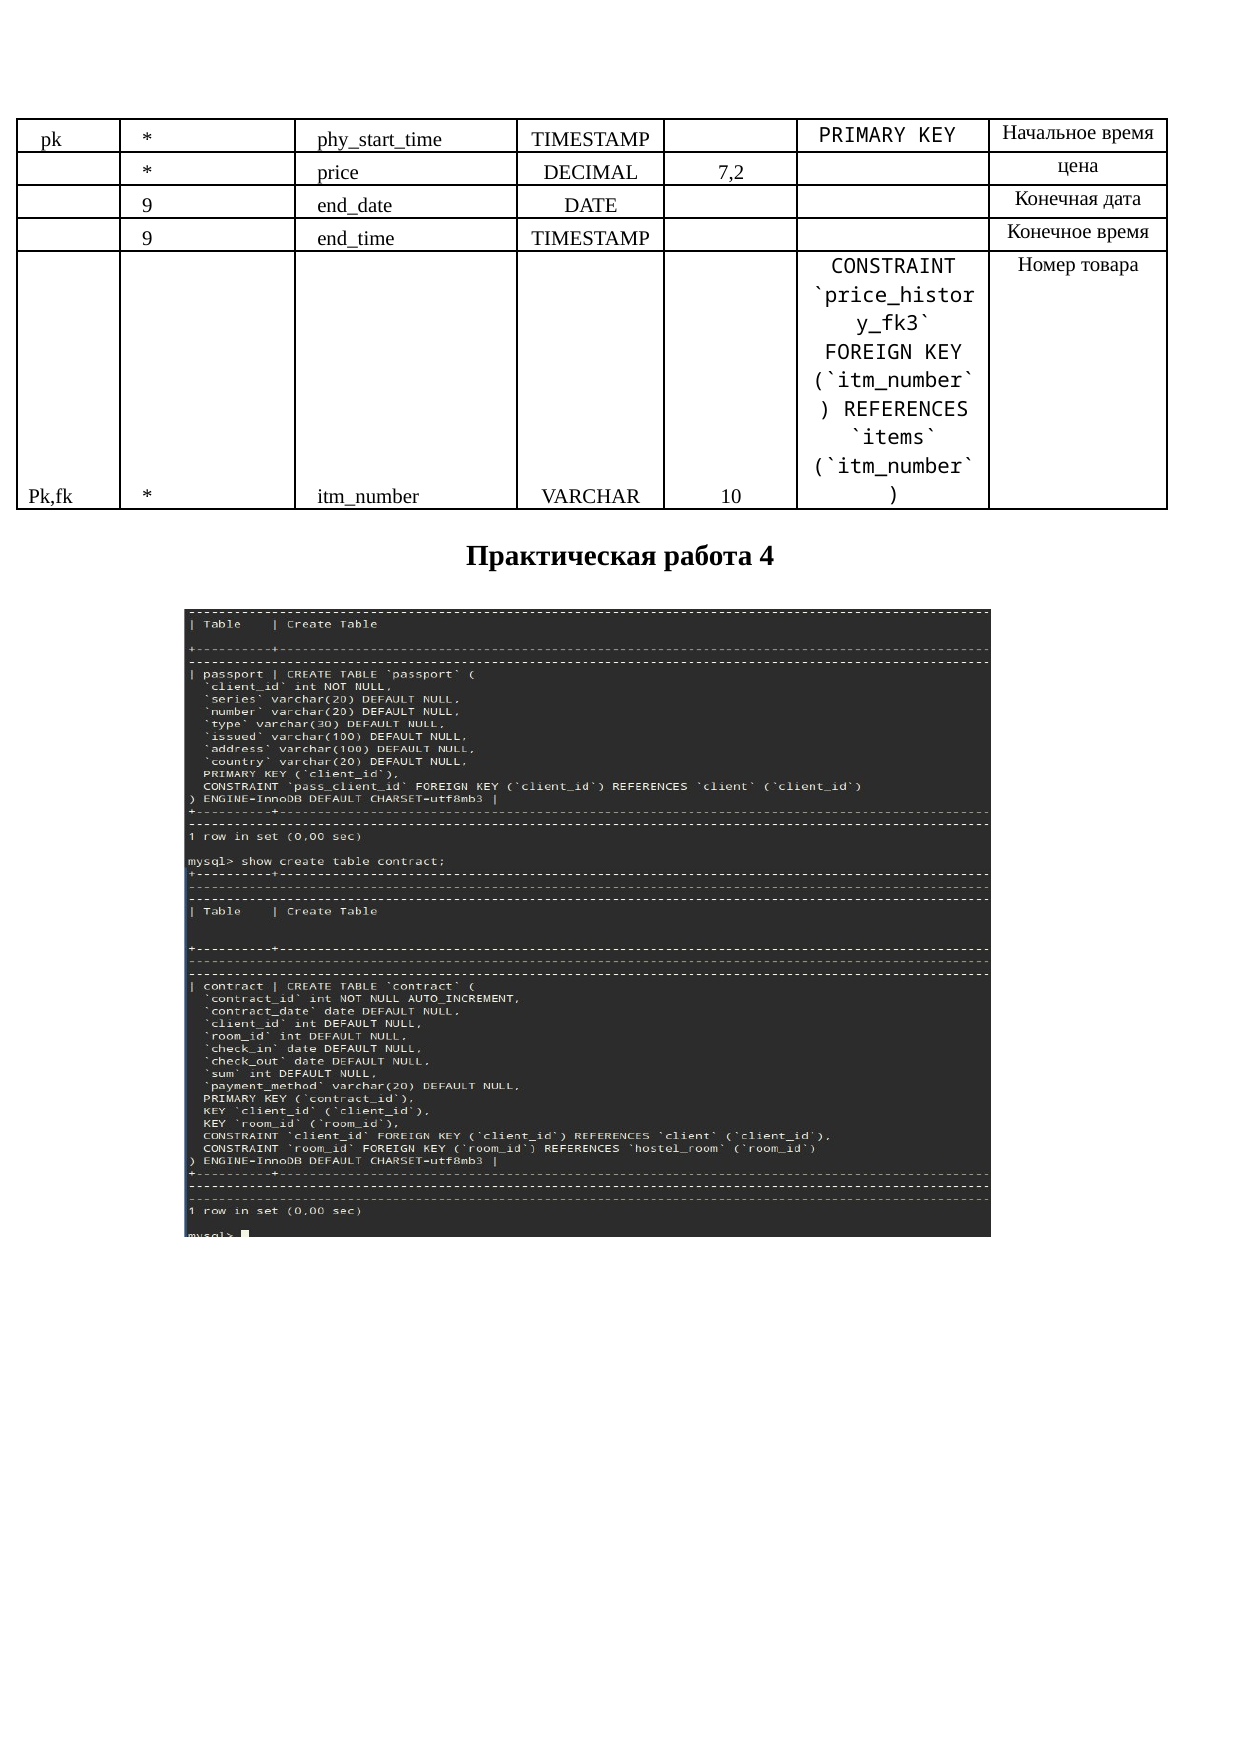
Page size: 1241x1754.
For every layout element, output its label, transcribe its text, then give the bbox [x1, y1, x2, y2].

table_cell Начальное время [990, 120, 1166, 151]
table_cell TIMESTAMP [518, 120, 663, 151]
table_cell Pk,fk [18, 252, 119, 508]
table_cell [665, 186, 796, 217]
table_cell DECIMAL [518, 153, 663, 184]
table_cell [665, 120, 796, 151]
table_cell VARCHAR [518, 252, 663, 508]
table_cell DATE [518, 186, 663, 217]
table_cell phy_start_time [296, 120, 516, 151]
table_cell * [121, 120, 294, 151]
table_cell [18, 153, 119, 184]
table_cell [798, 219, 988, 249]
table_cell * [121, 252, 294, 508]
table_cell Конечная дата [990, 186, 1166, 217]
table_cell end_time [296, 219, 516, 249]
table_cell PRIMARY KEY [798, 120, 988, 151]
table_cell * [121, 153, 294, 184]
table_cell [18, 186, 119, 217]
text Практическая работа 4 [118, 538, 1122, 572]
table_cell [798, 153, 988, 184]
table_cell 10 [665, 252, 796, 508]
table_cell price [296, 153, 516, 184]
table_cell [665, 219, 796, 249]
table_cell Конечное время [990, 219, 1166, 249]
table_cell цена [990, 153, 1166, 184]
table_cell end_date [296, 186, 516, 217]
table_cell itm_number [296, 252, 516, 508]
table_cell TIMESTAMP [518, 219, 663, 249]
table_cell [18, 219, 119, 249]
table_cell Номер товара [990, 252, 1166, 508]
table_cell 9 [121, 219, 294, 249]
table_cell pk [18, 120, 119, 151]
table_cell [798, 186, 988, 217]
table_cell 9 [121, 186, 294, 217]
table_cell 7,2 [665, 153, 796, 184]
table_cell CONSTRAINT `price_history_fk3` FOREIGN KEY (`itm_number`) REFERENCES `items` (`itm_number`) [798, 252, 988, 508]
